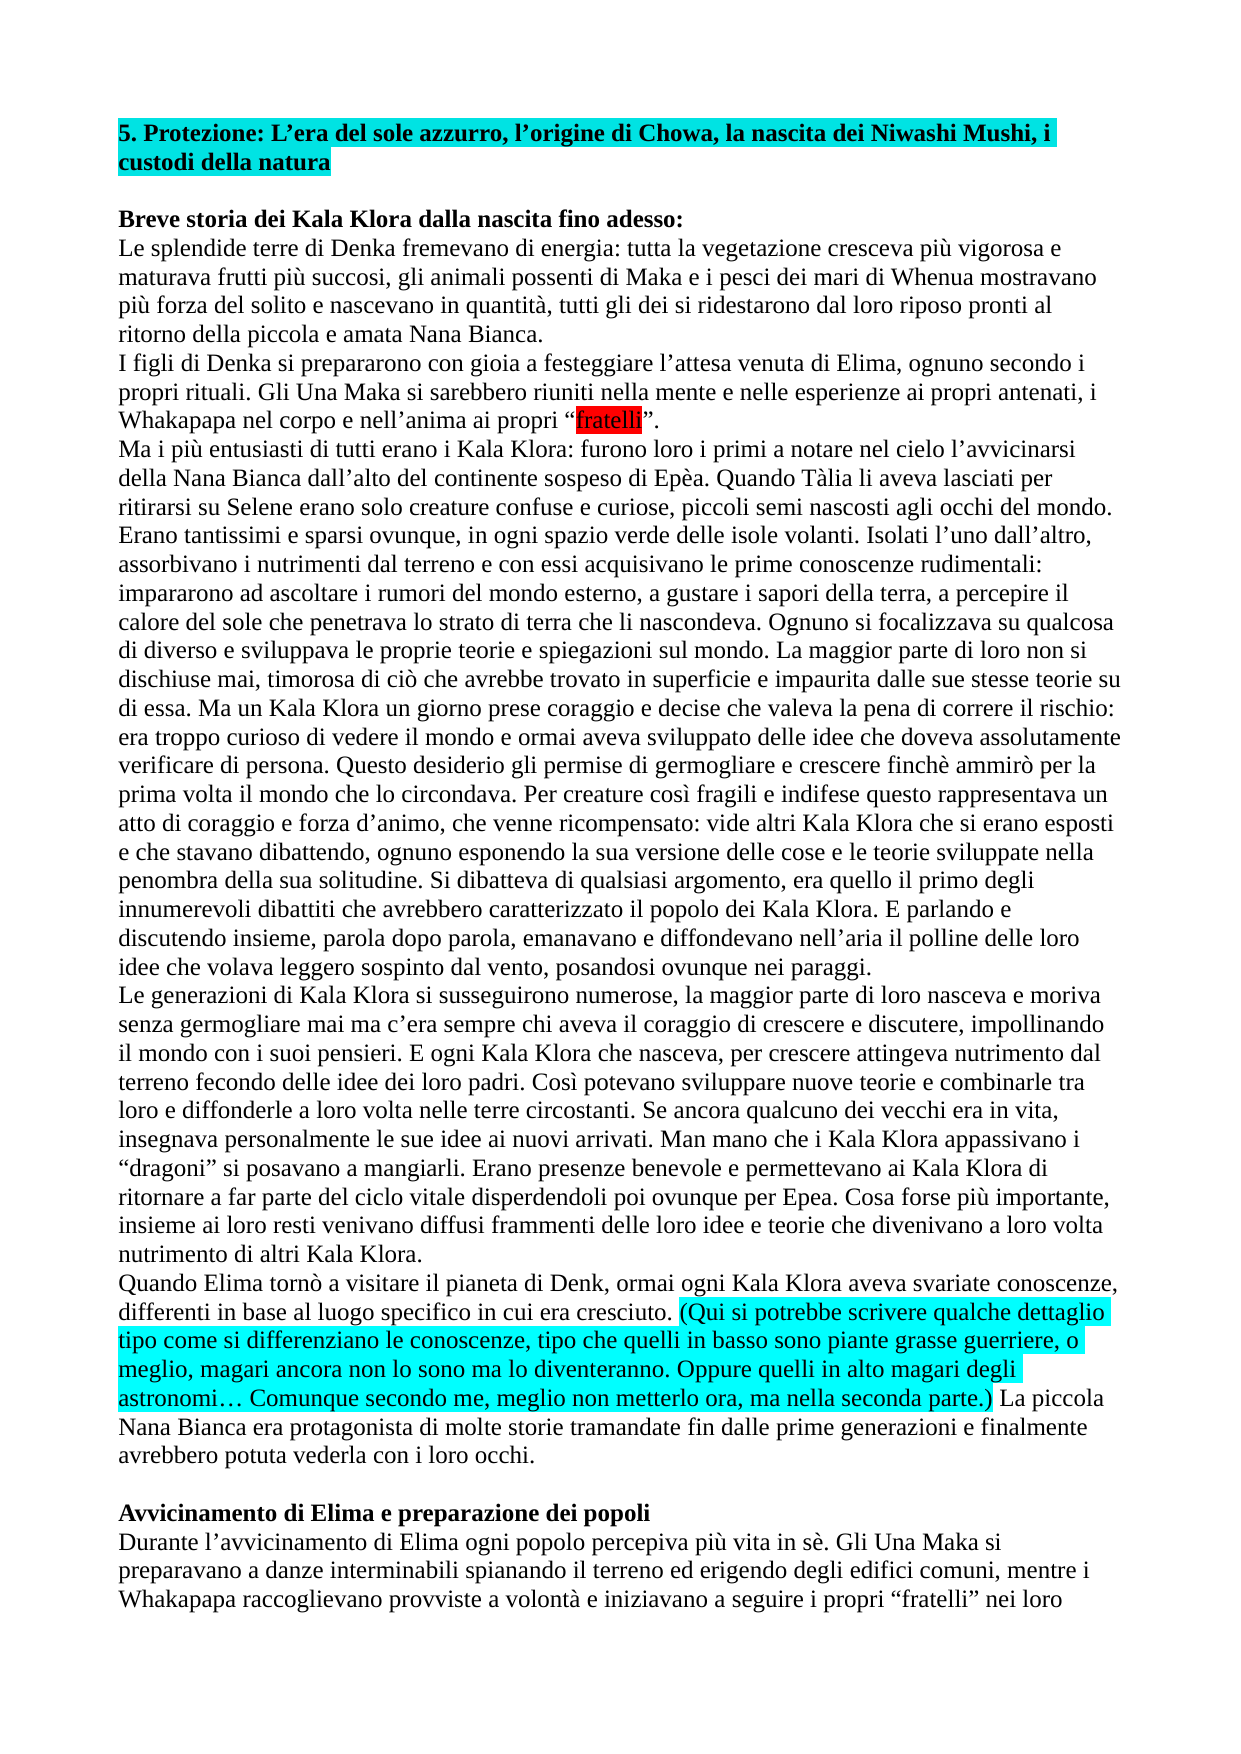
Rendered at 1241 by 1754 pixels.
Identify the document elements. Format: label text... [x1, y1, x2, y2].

text Durante l’avvicinamento di Elima ogni popolo percepiva più vita in sè. Gli Una Maka si preparavano a danze interminabili spianando il terreno ed erigendo degli edifici comuni, mentre i Whakapapa raccoglievano provviste a volontà e iniziavano a seguire i propri “fratelli” nei loro [118, 1527, 1122, 1613]
text Breve storia dei Kala Klora dalla nascita fino adesso: [118, 204, 1122, 233]
text Le splendide terre di Denka fremevano di energia: tutta la vegetazione cresceva più vigorosa e maturava frutti più succosi, gli animali possenti di Maka e i pesci dei mari di Whenua mostravano più forza del solito e nascevano in quantità, tutti gli dei si ridestarono dal loro riposo pronti al ritorno della piccola e amata Nana Bianca. [118, 233, 1122, 348]
text Quando Elima tornò a visitare il pianeta di Denk, ormai ogni Kala Klora aveva svariate conoscenze, differenti in base al luogo specifico in cui era cresciuto. (Qui si potrebbe scrivere qualche dettaglio tipo come si differenziano le conoscenze, tipo che quelli in basso sono piante grasse guerriere, o meglio, magari ancora non lo sono ma lo diventeranno. Oppure quelli in alto magari degli astronomi… Comunque secondo me, meglio non metterlo ora, ma nella seconda parte.) La piccola Nana Bianca era protagonista di molte storie tramandate fin dalle prime generazioni e finalmente avrebbero potuta vederla con i loro occhi. [118, 1268, 1122, 1469]
text I figli di Denka si prepararono con gioia a festeggiare l’attesa venuta di Elima, ognuno secondo i propri rituali. Gli Una Maka si sarebbero riuniti nella mente e nelle esperienze ai propri antenati, i Whakapapa nel corpo e nell’anima ai propri “fratelli”. [118, 348, 1122, 434]
text 5. Protezione: L’era del sole azzurro, l’origine di Chowa, la nascita dei Niwashi Mushi, i custodi della natura [118, 118, 1122, 176]
text Ma i più entusiasti di tutti erano i Kala Klora: furono loro i primi a notare nel cielo l’avvicinarsi della Nana Bianca dall’alto del continente sospeso di Epèa. Quando Tàlia li aveva lasciati per ritirarsi su Selene erano solo creature confuse e curiose, piccoli semi nascosti agli occhi del mondo. Erano tantissimi e sparsi ovunque, in ogni spazio verde delle isole volanti. Isolati l’uno dall’altro, assorbivano i nutrimenti dal terreno e con essi acquisivano le prime conoscenze rudimentali: impararono ad ascoltare i rumori del mondo esterno, a gustare i sapori della terra, a percepire il calore del sole che penetrava lo strato di terra che li nascondeva. Ognuno si focalizzava su qualcosa di diverso e sviluppava le proprie teorie e spiegazioni sul mondo. La maggior parte di loro non si dischiuse mai, timorosa di ciò che avrebbe trovato in superficie e impaurita dalle sue stesse teorie su di essa. Ma un Kala Klora un giorno prese coraggio e decise che valeva la pena di correre il rischio: era troppo curioso di vedere il mondo e ormai aveva sviluppato delle idee che doveva assolutamente verificare di persona. Questo desiderio gli permise di germogliare e crescere finchè ammirò per la prima volta il mondo che lo circondava. Per creature così fragili e indifese questo rappresentava un atto di coraggio e forza d’animo, che venne ricompensato: vide altri Kala Klora che si erano esposti e che stavano dibattendo, ognuno esponendo la sua versione delle cose e le teorie sviluppate nella penombra della sua solitudine. Si dibatteva di qualsiasi argomento, era quello il primo degli innumerevoli dibattiti che avrebbero caratterizzato il popolo dei Kala Klora. E parlando e discutendo insieme, parola dopo parola, emanavano e diffondevano nell’aria il polline delle loro idee che volava leggero sospinto dal vento, posandosi ovunque nei paraggi. [118, 434, 1122, 981]
text Avvicinamento di Elima e preparazione dei popoli [118, 1498, 1122, 1527]
text Le generazioni di Kala Klora si susseguirono numerose, la maggior parte di loro nasceva e moriva senza germogliare mai ma c’era sempre chi aveva il coraggio di crescere e discutere, impollinando il mondo con i suoi pensieri. E ogni Kala Klora che nasceva, per crescere attingeva nutrimento dal terreno fecondo delle idee dei loro padri. Così potevano sviluppare nuove teorie e combinarle tra loro e diffonderle a loro volta nelle terre circostanti. Se ancora qualcuno dei vecchi era in vita, insegnava personalmente le sue idee ai nuovi arrivati. Man mano che i Kala Klora appassivano i “dragoni” si posavano a mangiarli. Erano presenze benevole e permettevano ai Kala Klora di ritornare a far parte del ciclo vitale disperdendoli poi ovunque per Epea. Cosa forse più importante, insieme ai loro resti venivano diffusi frammenti delle loro idee e teorie che divenivano a loro volta nutrimento di altri Kala Klora. [118, 981, 1122, 1268]
